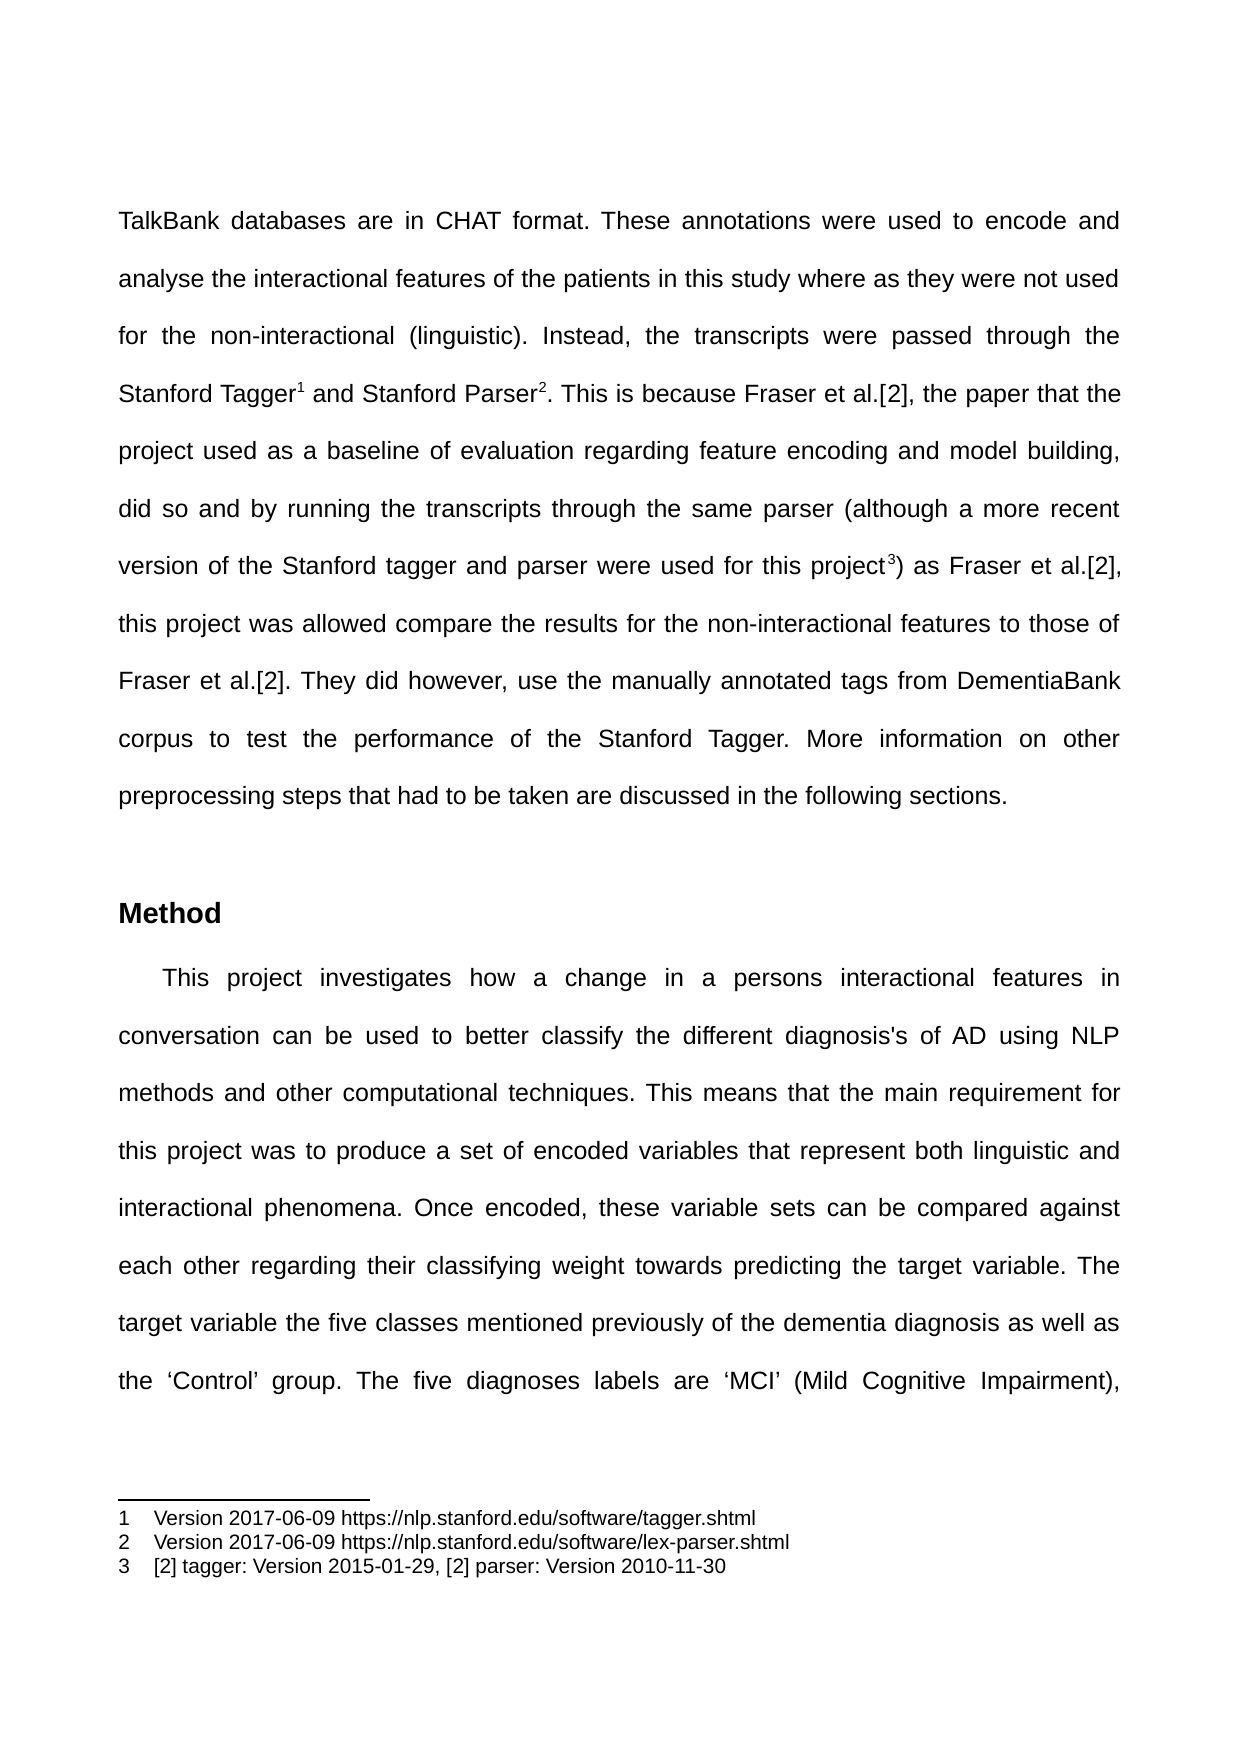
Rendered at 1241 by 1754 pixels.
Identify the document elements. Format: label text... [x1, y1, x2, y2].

text Version 2017-06-09 https://nlp.stanford.edu/software/tagger.shtml [118, 1506, 1122, 1530]
text Version 2017-06-09 https://nlp.stanford.edu/software/lex-parser.shtml [118, 1530, 1122, 1554]
text Method [118, 896, 1122, 930]
text This project investigates how a change in a persons interactional features in conversation can be used to better classify the different diagnosis's of AD using NLP methods and other computational techniques. This means that the main requirement for this project was to produce a set of encoded variables that represent both linguistic and interactional phenomena. Once encoded, these variable sets can be compared against each other regarding their classifying weight towards predicting the target variable. The target variable the five classes mentioned previously of the dementia diagnosis as well as the ‘Control’ group. The five diagnoses labels are ‘MCI’ (Mild Cognitive Impairment), [118, 963, 1122, 1394]
text [2] tagger: Version 2015-01-29, [2] parser: Version 2010-11-30 [118, 1554, 1122, 1578]
text TalkBank databases are in CHAT format. These annotations were used to encode and analyse the interactional features of the patients in this study where as they were not used for the non-interactional (linguistic). Instead, the transcripts were passed through the Stanford Tagger and Stanford Parser. This is because Fraser et al.[2], the paper that the project used as a baseline of evaluation regarding feature encoding and model building, did so and by running the transcripts through the same parser (although a more recent version of the Stanford tagger and parser were used for this project) as Fraser et al.[2], this project was allowed compare the results for the non-interactional features to those of Fraser et al.[2]. They did however, use the manually annotated tags from DementiaBank corpus to test the performance of the Stanford Tagger. More information on other preprocessing steps that had to be taken are discussed in the following sections. [118, 206, 1122, 810]
